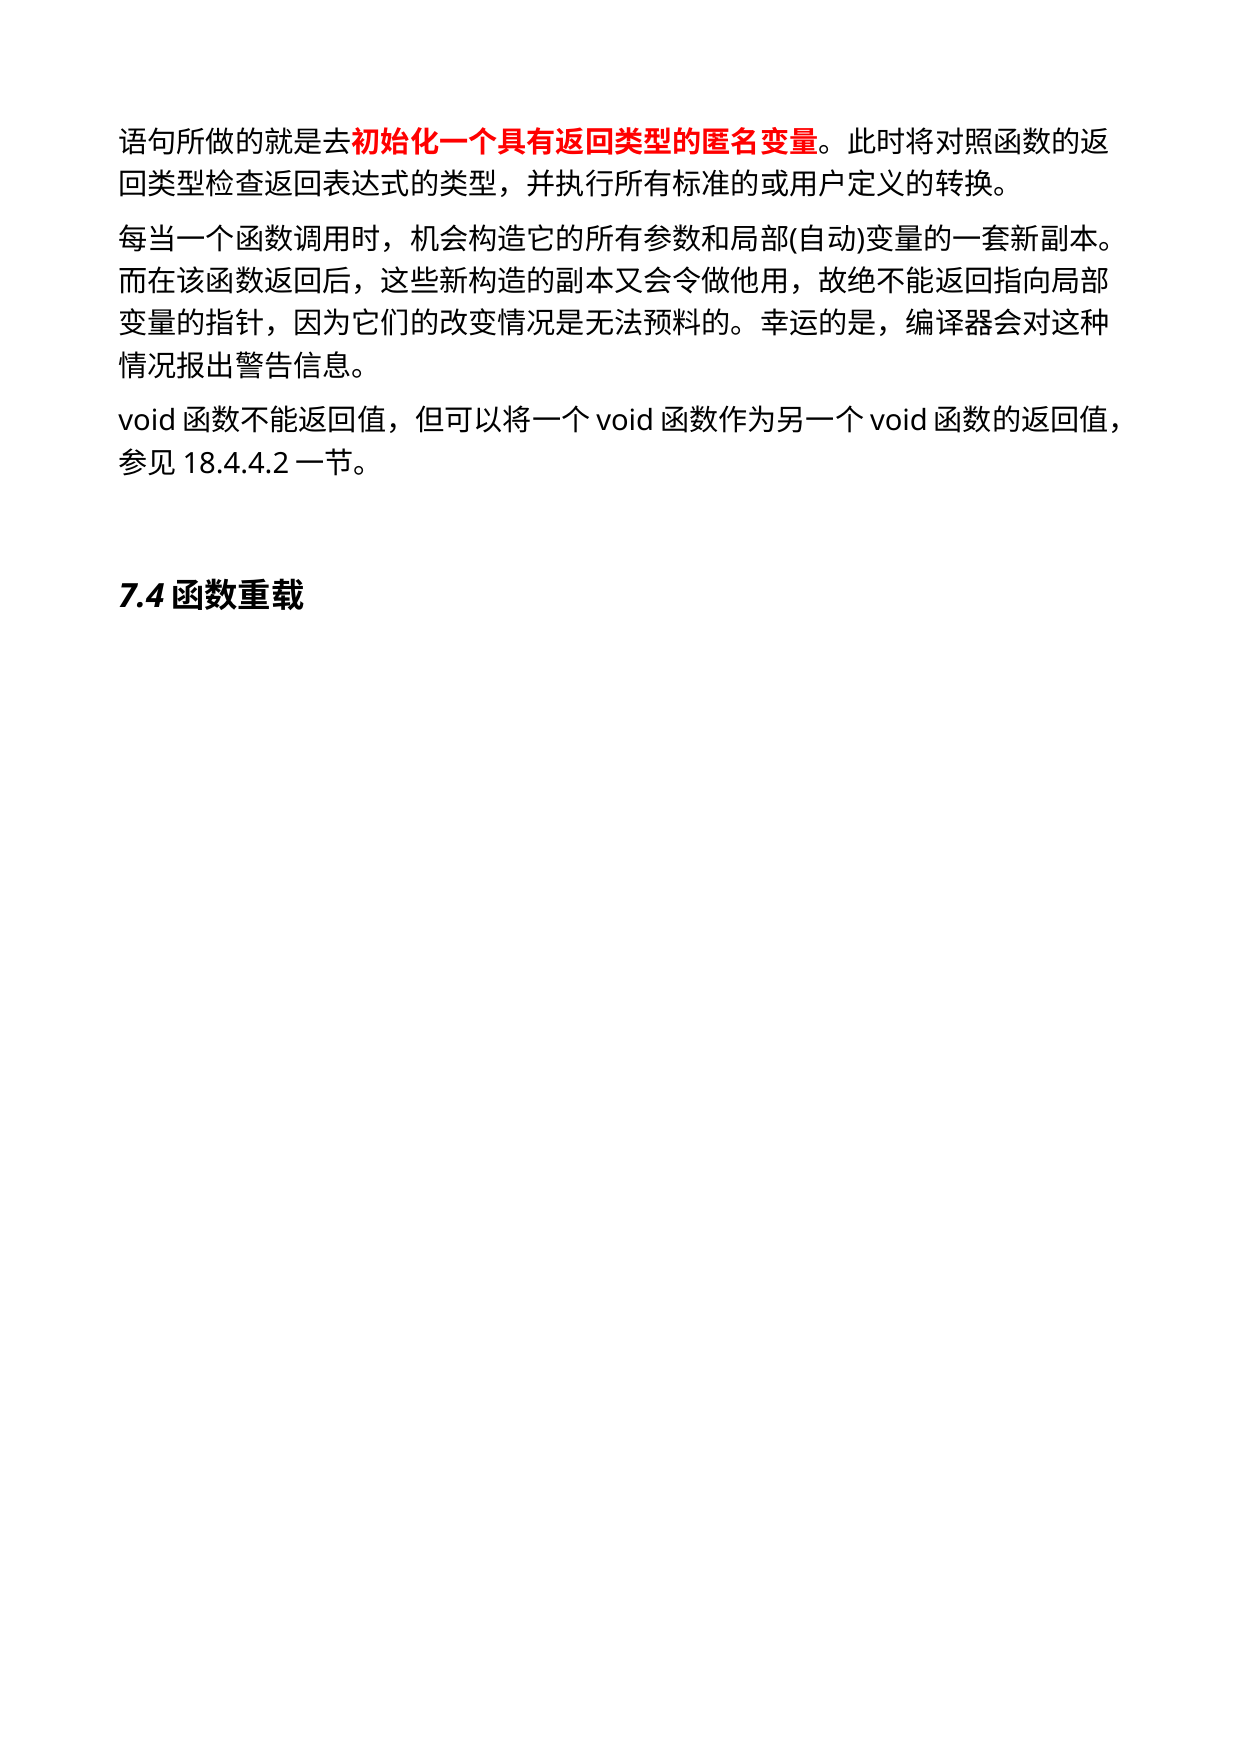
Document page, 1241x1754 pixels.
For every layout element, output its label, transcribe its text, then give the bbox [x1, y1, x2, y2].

text 每当一个函数调用时，机会构造它的所有参数和局部(自动)变量的一套新副本。而在该函数返回后，这些新构造的副本又会令做他用，故绝不能返回指向局部变量的指针，因为它们的改变情况是无法预料的。幸运的是，编译器会对这种情况报出警告信息。 [118, 215, 1122, 384]
text void函数不能返回值，但可以将一个void函数作为另一个void函数的返回值，参见18.4.4.2一节。 [118, 397, 1122, 482]
text 语句所做的就是去初始化一个具有返回类型的匿名变量。此时将对照函数的返回类型检查返回表达式的类型，并执行所有标准的或用户定义的转换。 [118, 118, 1122, 203]
subtitle 7.4函数重载 [118, 571, 1122, 617]
